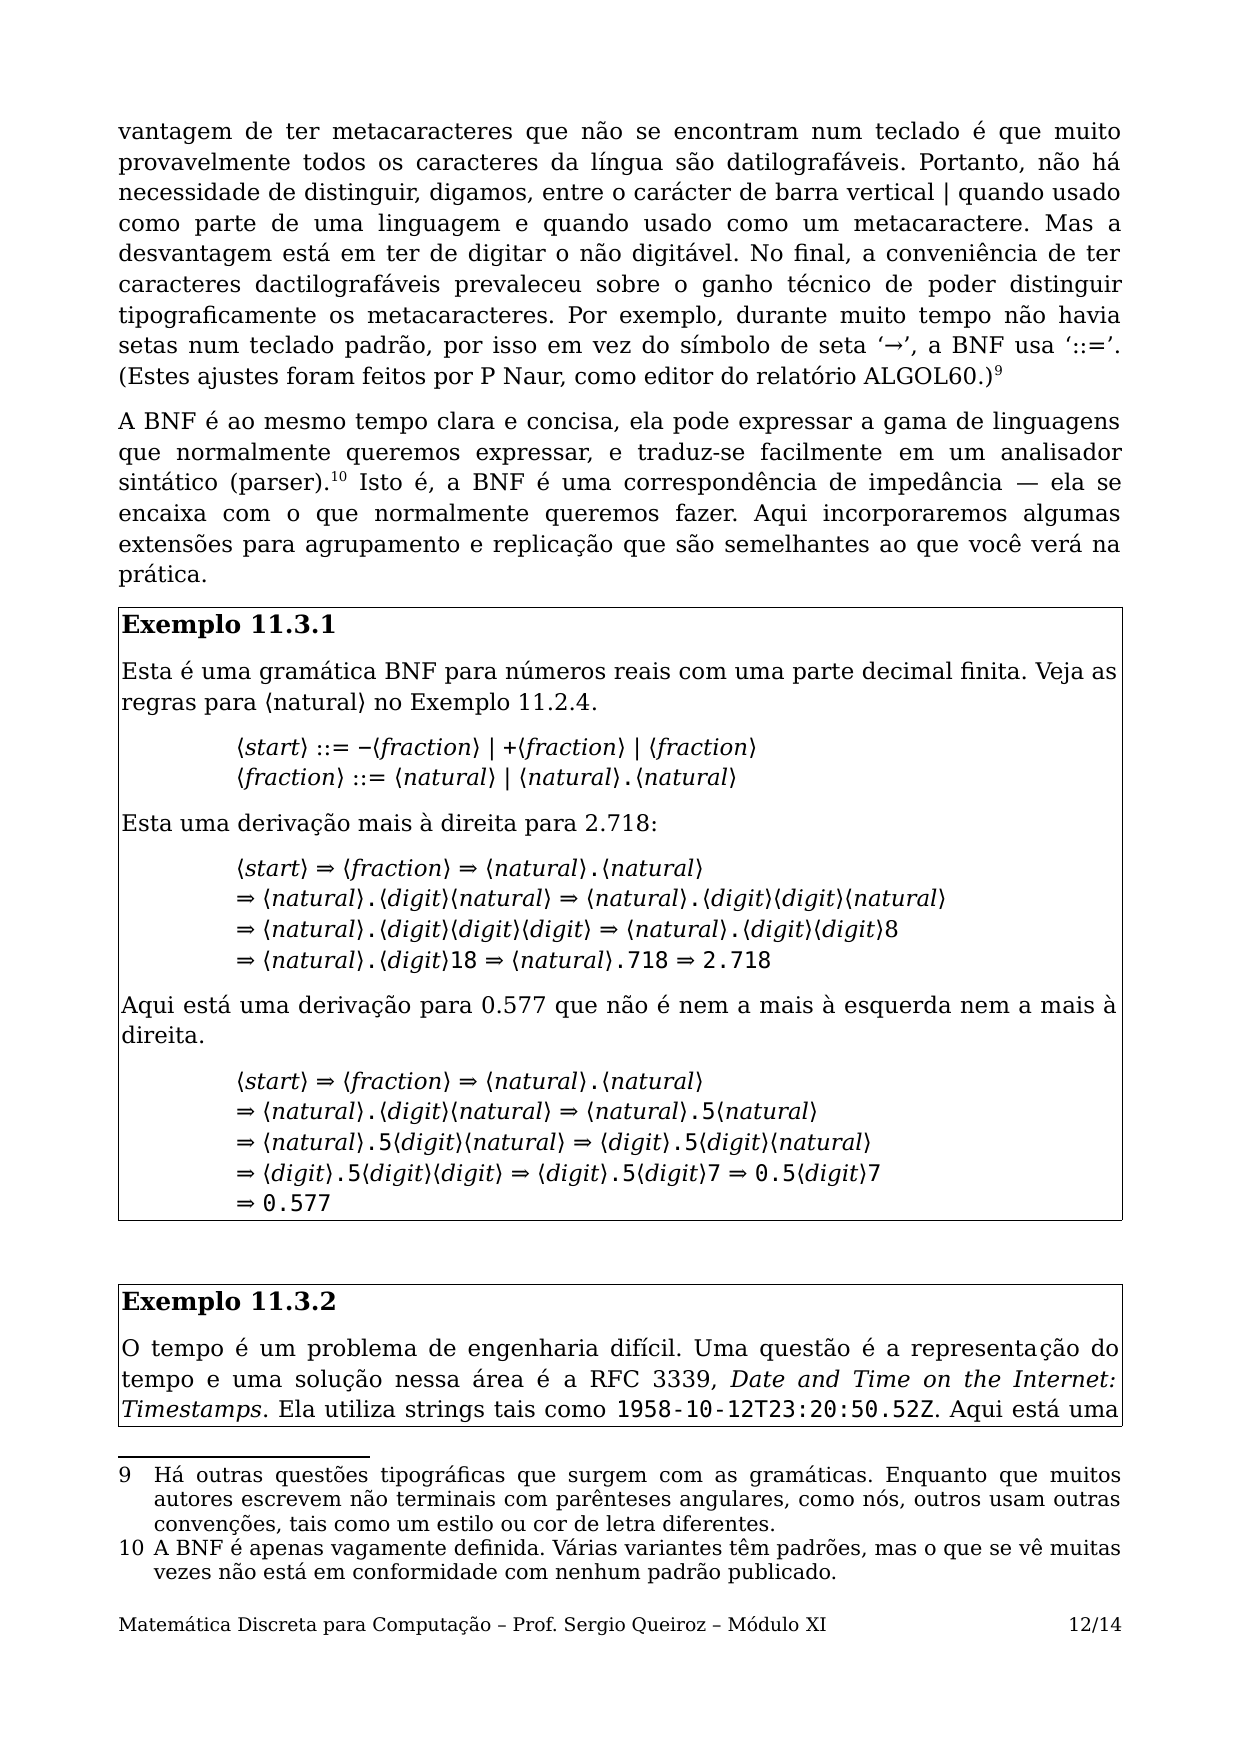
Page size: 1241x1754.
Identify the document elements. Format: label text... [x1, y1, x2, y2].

text ⟨start⟩ ⇒ ⟨fraction⟩ ⇒ ⟨natural⟩.⟨natural⟩ ⇒ ⟨natural⟩.⟨digit⟩⟨natural⟩ ⇒ ⟨natural⟩.5⟨natural⟩ ⇒ ⟨natural⟩.5⟨digit⟩⟨natural⟩ ⇒ ⟨digit⟩.5⟨digit⟩⟨natural⟩ ⇒ ⟨digit⟩.5⟨digit⟩⟨digit⟩ ⇒ ⟨digit⟩.5⟨digit⟩7 ⇒ 0.5⟨digit⟩7 ⇒ 0.577 [119, 1065, 1122, 1220]
text O tempo é um problema de engenharia difícil. Uma questão é a representação do tempo e uma solução nessa área é a RFC 3339, Date and Time on the Internet: Timestamps. Ela utiliza strings tais como 1958-10-12T23:20:50.52Z. Aqui está uma [119, 1332, 1122, 1426]
text A BNF é apenas vagamente definida. Várias variantes têm padrões, mas o que se vê muitas vezes não está em conformidade com nenhum padrão publicado. [118, 1536, 1122, 1584]
text Esta uma derivação mais à direita para 2.718: [119, 807, 1122, 836]
text vantagem de ter metacaracteres que não se encontram num teclado é que muito provavelmente todos os caracteres da língua são datilografáveis. Portanto, não há necessidade de distinguir, digamos, entre o carácter de barra vertical | quando usado como parte de uma linguagem e quando usado como um metacaractere. Mas a desvantagem está em ter de digitar o não digitável. No final, a conveniência de ter caracteres dactilografáveis prevaleceu sobre o ganho técnico de poder distinguir tipograficamente os metacaracteres. Por exemplo, durante muito tempo não havia setas num teclado padrão, por isso em vez do símbolo de seta ‘→’, a BNF usa ‘::=’. (Estes ajustes foram feitos por P Naur, como editor do relatório ALGOL60.) [118, 118, 1122, 390]
text Exemplo 11.3.1 [119, 608, 1122, 639]
text Exemplo 11.3.2 [119, 1285, 1122, 1316]
text Aqui está uma derivação para 0.577 que não é nem a mais à esquerda nem a mais à direita. [119, 989, 1122, 1049]
text A BNF é ao mesmo tempo clara e concisa, ela pode expressar a gama de linguagens que normalmente queremos expressar, e traduz-se facilmente em um analisador sintático (parser). Isto é, a BNF é uma correspondência de impedância — ela se encaixa com o que normalmente queremos fazer. Aqui incorporaremos algumas extensões para agrupamento e replicação que são semelhantes ao que você verá na prática. [118, 408, 1122, 588]
text Esta é uma gramática BNF para números reais com uma parte decimal finita. Veja as regras para ⟨natural⟩ no Exemplo 11.2.4. [119, 655, 1122, 715]
text ⟨start⟩ ⇒ ⟨fraction⟩ ⇒ ⟨natural⟩.⟨natural⟩ ⇒ ⟨natural⟩.⟨digit⟩⟨natural⟩ ⇒ ⟨natural⟩.⟨digit⟩⟨digit⟩⟨natural⟩ ⇒ ⟨natural⟩.⟨digit⟩⟨digit⟩⟨digit⟩ ⇒ ⟨natural⟩.⟨digit⟩⟨digit⟩8 ⇒ ⟨natural⟩.⟨digit⟩18 ⇒ ⟨natural⟩.718 ⇒ 2.718 [119, 852, 1122, 973]
text ⟨start⟩ ::= −⟨fraction⟩ | +⟨fraction⟩ | ⟨fraction⟩ ⟨fraction⟩ ::= ⟨natural⟩ | ⟨natural⟩.⟨natural⟩ [119, 731, 1122, 791]
text Há outras questões tipográficas que surgem com as gramáticas. Enquanto que muitos autores escrevem não terminais com parênteses angulares, como nós, outros usam outras convenções, tais como um estilo ou cor de letra diferentes. [118, 1463, 1122, 1536]
